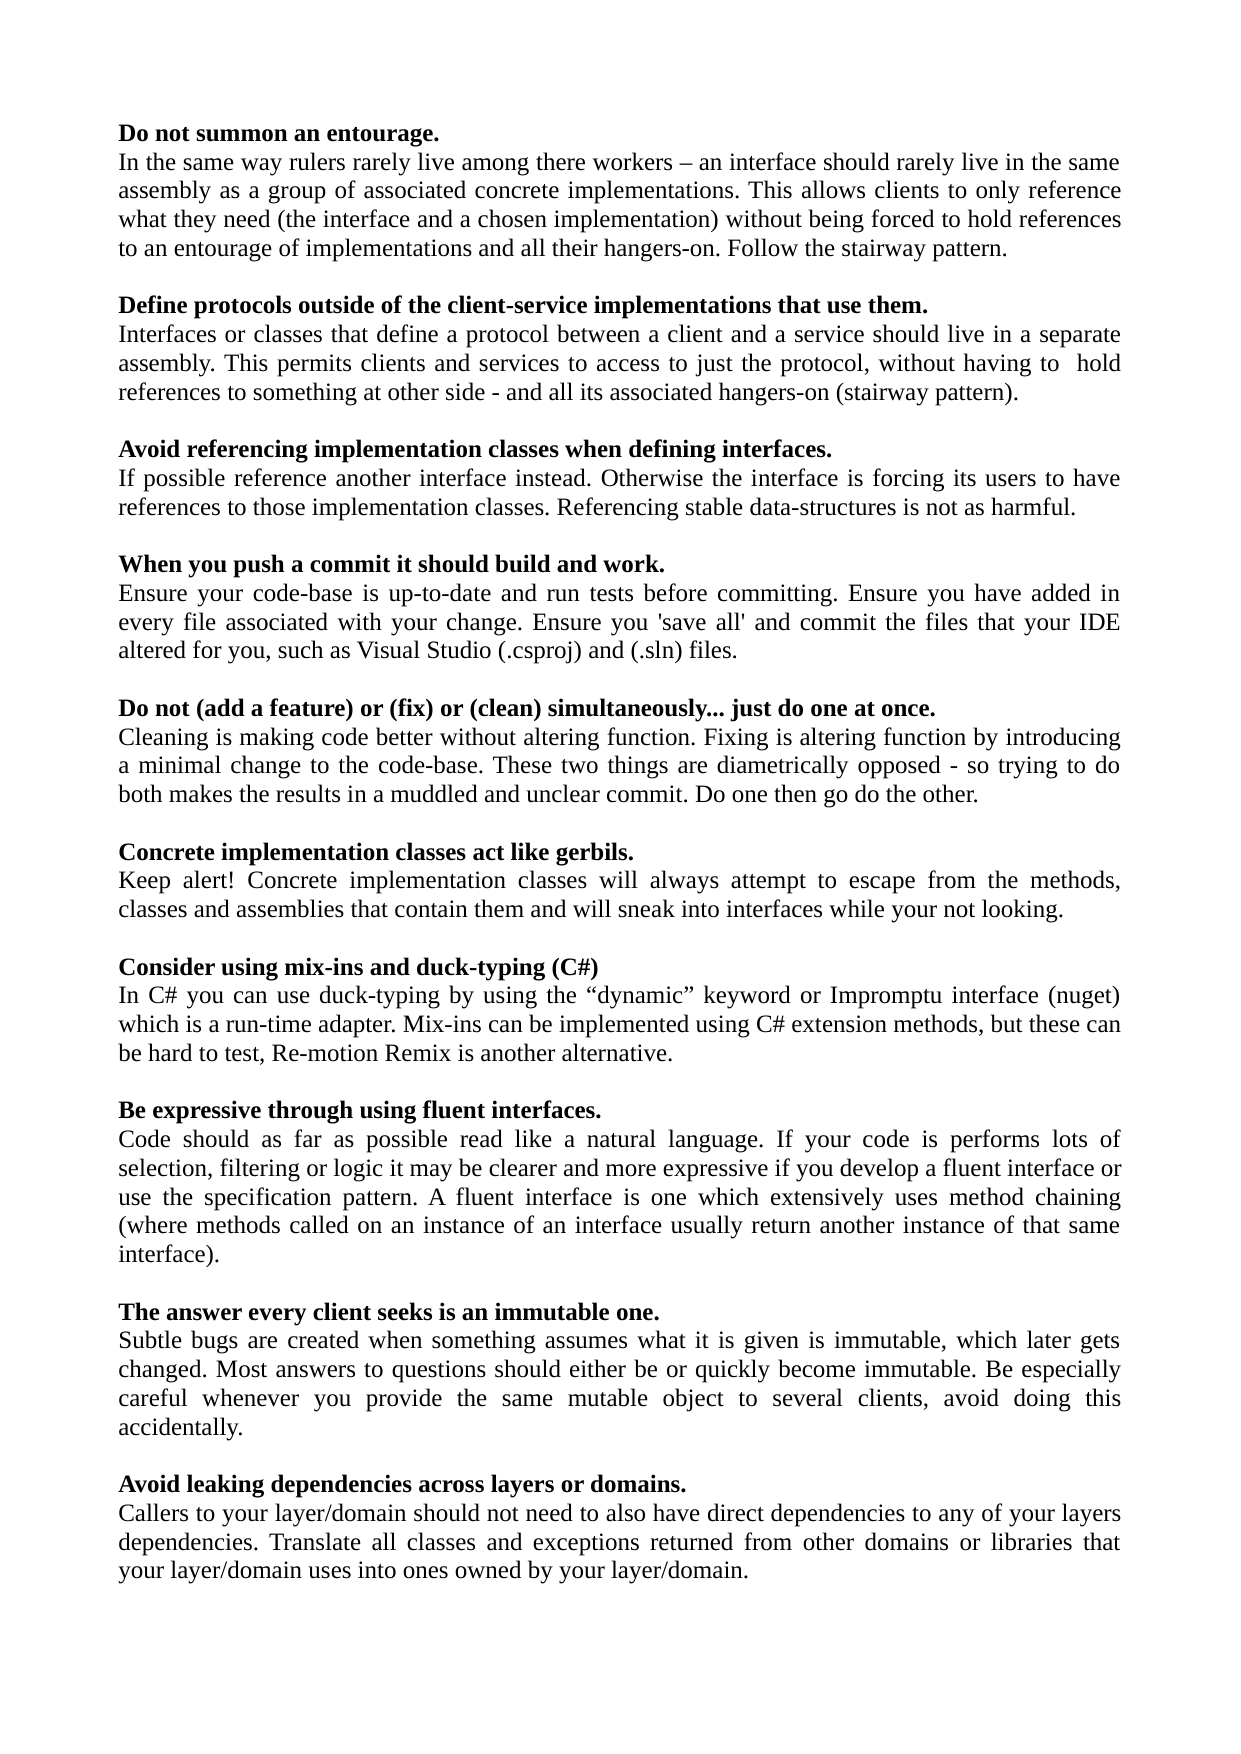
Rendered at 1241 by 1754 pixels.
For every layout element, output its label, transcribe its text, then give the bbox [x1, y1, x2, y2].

text Define protocols outside of the client-service implementations that use them. [118, 291, 1122, 319]
text Do not (add a feature) or (fix) or (clean) simultaneously... just do one at once. [118, 693, 1122, 722]
text Cleaning is making code better without altering function. Fixing is altering function by introducing a minimal change to the code-base. These two things are diametrically opposed - so trying to do both makes the results in a muddled and unclear commit. Do one then go do the other. [118, 722, 1122, 808]
text Code should as far as possible read like a natural language. If your code is performs lots of selection, filtering or logic it may be clearer and more expressive if you develop a fluent interface or use the specification pattern. A fluent interface is one which extensively uses method chaining (where methods called on an instance of an interface usually return another instance of that same interface). [118, 1124, 1122, 1268]
text In C# you can use duck-typing by using the “dynamic” keyword or Impromptu interface (nuget) which is a run-time adapter. Mix-ins can be implemented using C# extension methods, but these can be hard to test, Re-motion Remix is another alternative. [118, 981, 1122, 1067]
text Avoid leaking dependencies across layers or domains. [118, 1469, 1122, 1498]
text Concrete implementation classes act like gerbils. [118, 837, 1122, 866]
text When you push a commit it should build and work. [118, 549, 1122, 578]
text Consider using mix-ins and duck-typing (C#) [118, 952, 1122, 981]
text Subtle bugs are created when something assumes what it is given is immutable, which later gets changed. Most answers to questions should either be or quickly become immutable. Be especially careful whenever you provide the same mutable object to several clients, avoid doing this accidentally. [118, 1326, 1122, 1441]
text Be expressive through using fluent interfaces. [118, 1096, 1122, 1124]
text In the same way rulers rarely live among there workers – an interface should rarely live in the same assembly as a group of associated concrete implementations. This allows clients to only reference what they need (the interface and a chosen implementation) without being forced to hold references to an entourage of implementations and all their hangers-on. Follow the stairway pattern. [118, 147, 1122, 262]
text Callers to your layer/domain should not need to also have direct dependencies to any of your layers dependencies. Translate all classes and exceptions returned from other domains or libraries that your layer/domain uses into ones owned by your layer/domain. [118, 1498, 1122, 1584]
text Do not summon an entourage. [118, 118, 1122, 147]
text Keep alert! Concrete implementation classes will always attempt to escape from the methods, classes and assemblies that contain them and will sneak into interfaces while your not looking. [118, 866, 1122, 923]
text If possible reference another interface instead. Otherwise the interface is forcing its users to have references to those implementation classes. Referencing stable data-structures is not as harmful. [118, 463, 1122, 521]
text Ensure your code-base is up-to-date and run tests before committing. Ensure you have added in every file associated with your change. Ensure you 'save all' and commit the files that your IDE altered for you, such as Visual Studio (.csproj) and (.sln) files. [118, 578, 1122, 664]
text The answer every client seeks is an immutable one. [118, 1297, 1122, 1326]
text Interfaces or classes that define a protocol between a client and a service should live in a separate assembly. This permits clients and services to access to just the protocol, without having to hold references to something at other side - and all its associated hangers-on (stairway pattern). [118, 319, 1122, 406]
text Avoid referencing implementation classes when defining interfaces. [118, 434, 1122, 463]
